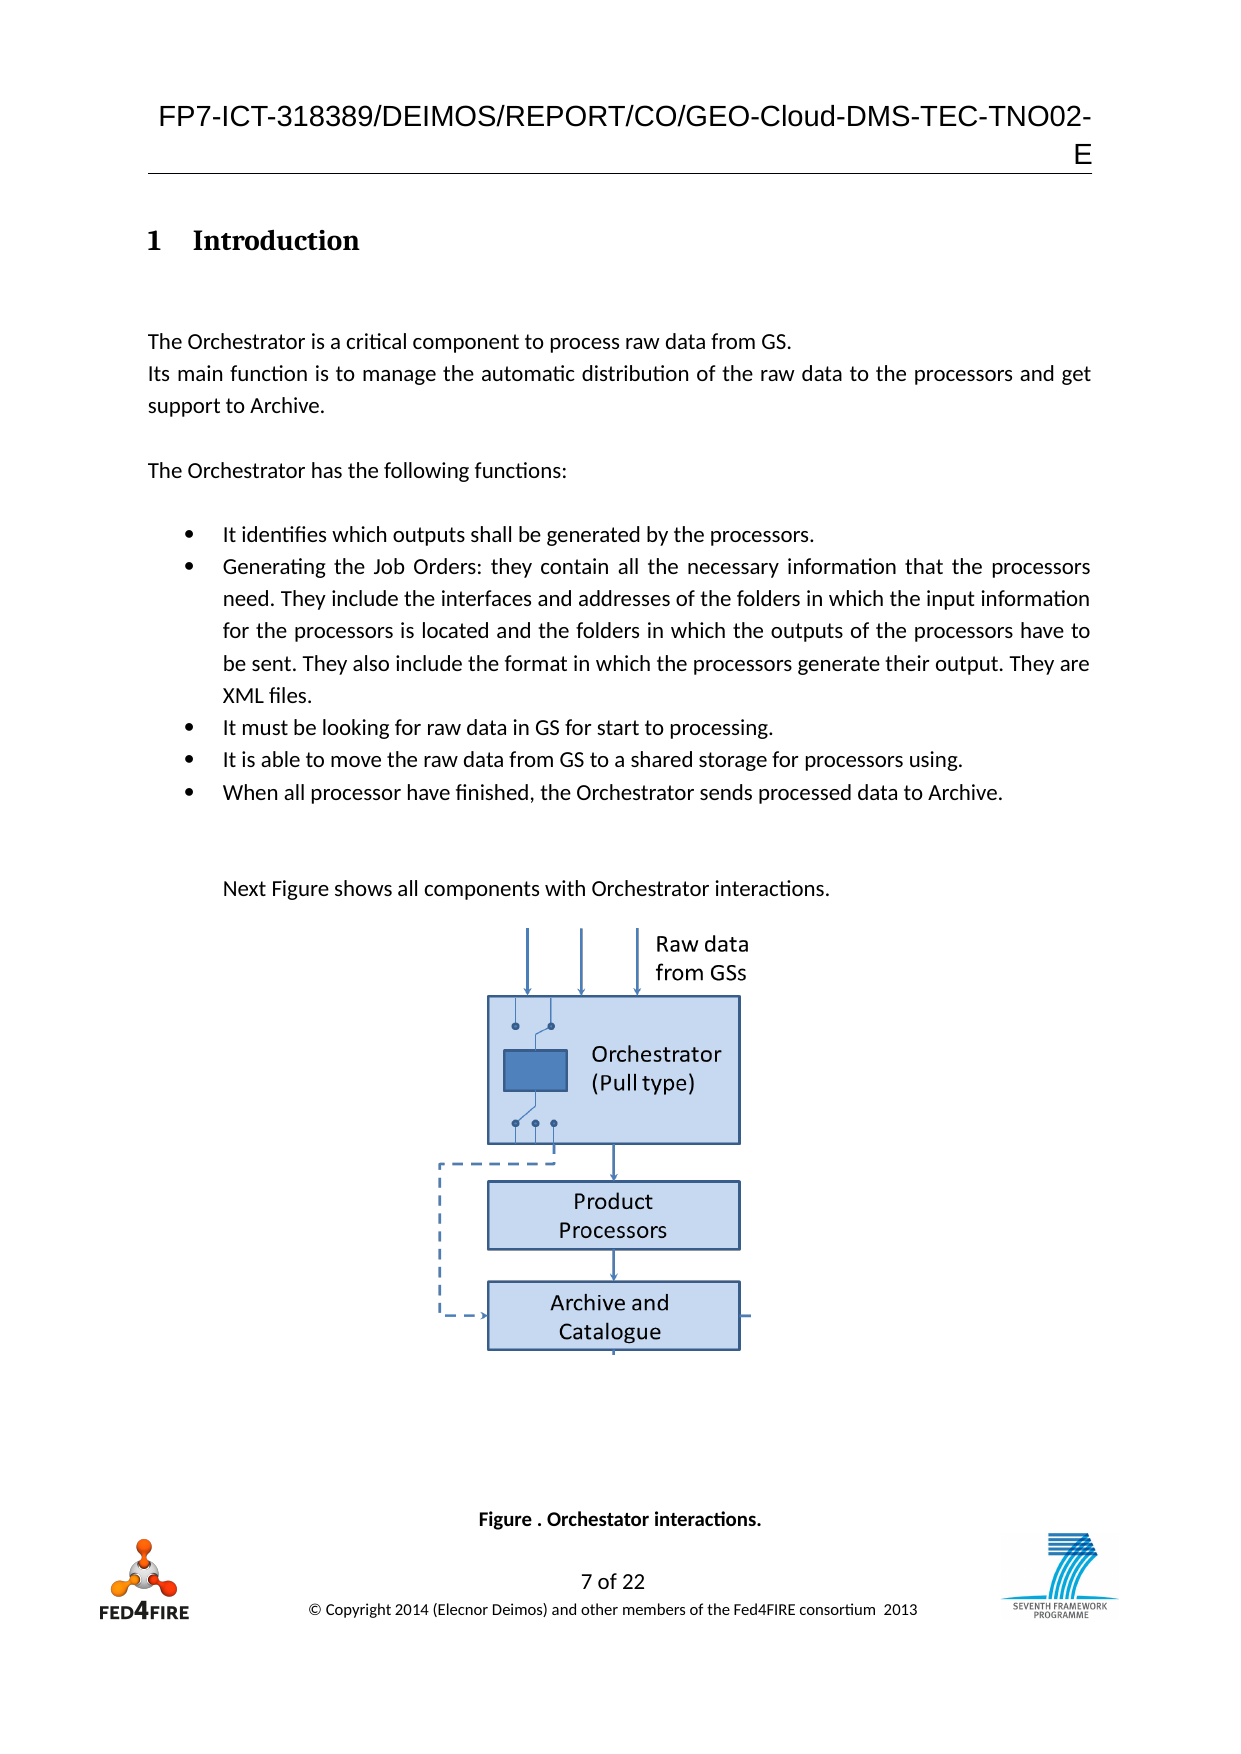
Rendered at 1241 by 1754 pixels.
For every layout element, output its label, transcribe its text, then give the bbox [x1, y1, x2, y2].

subtitle Introduction [148, 224, 1092, 258]
list It is able to move the raw data from GS to a shared storage for processors using. [185, 745, 1092, 773]
text Figure . Orchestator interactions. [148, 1507, 1092, 1532]
picture [100, 1539, 190, 1620]
list It identifies which outputs shall be generated by the processors. [185, 520, 1092, 548]
picture [431, 921, 751, 1355]
list Next Figure shows all components with Orchestrator interactions. [223, 874, 1092, 902]
text The Orchestrator has the following functions: [148, 456, 1092, 484]
list Generating the Job Orders: they contain all the necessary information that the processors need. They include the interfaces and addresses of the folders in which the input information for the processors is located and the folders in which the outputs of the processors have to be sent. They also include the format in which the processors generate their output. They are XML files. [185, 552, 1092, 709]
list It must be looking for raw data in GS for start to processing. [185, 713, 1092, 741]
text Its main function is to manage the automatic distribution of the raw data to the processors and get support to Archive. [148, 359, 1092, 419]
list When all processor have finished, the Orchestrator sends processed data to Archive. [185, 778, 1092, 806]
text The Orchestrator is a critical component to process raw data from GS. [148, 327, 1092, 355]
picture [1000, 1533, 1120, 1620]
